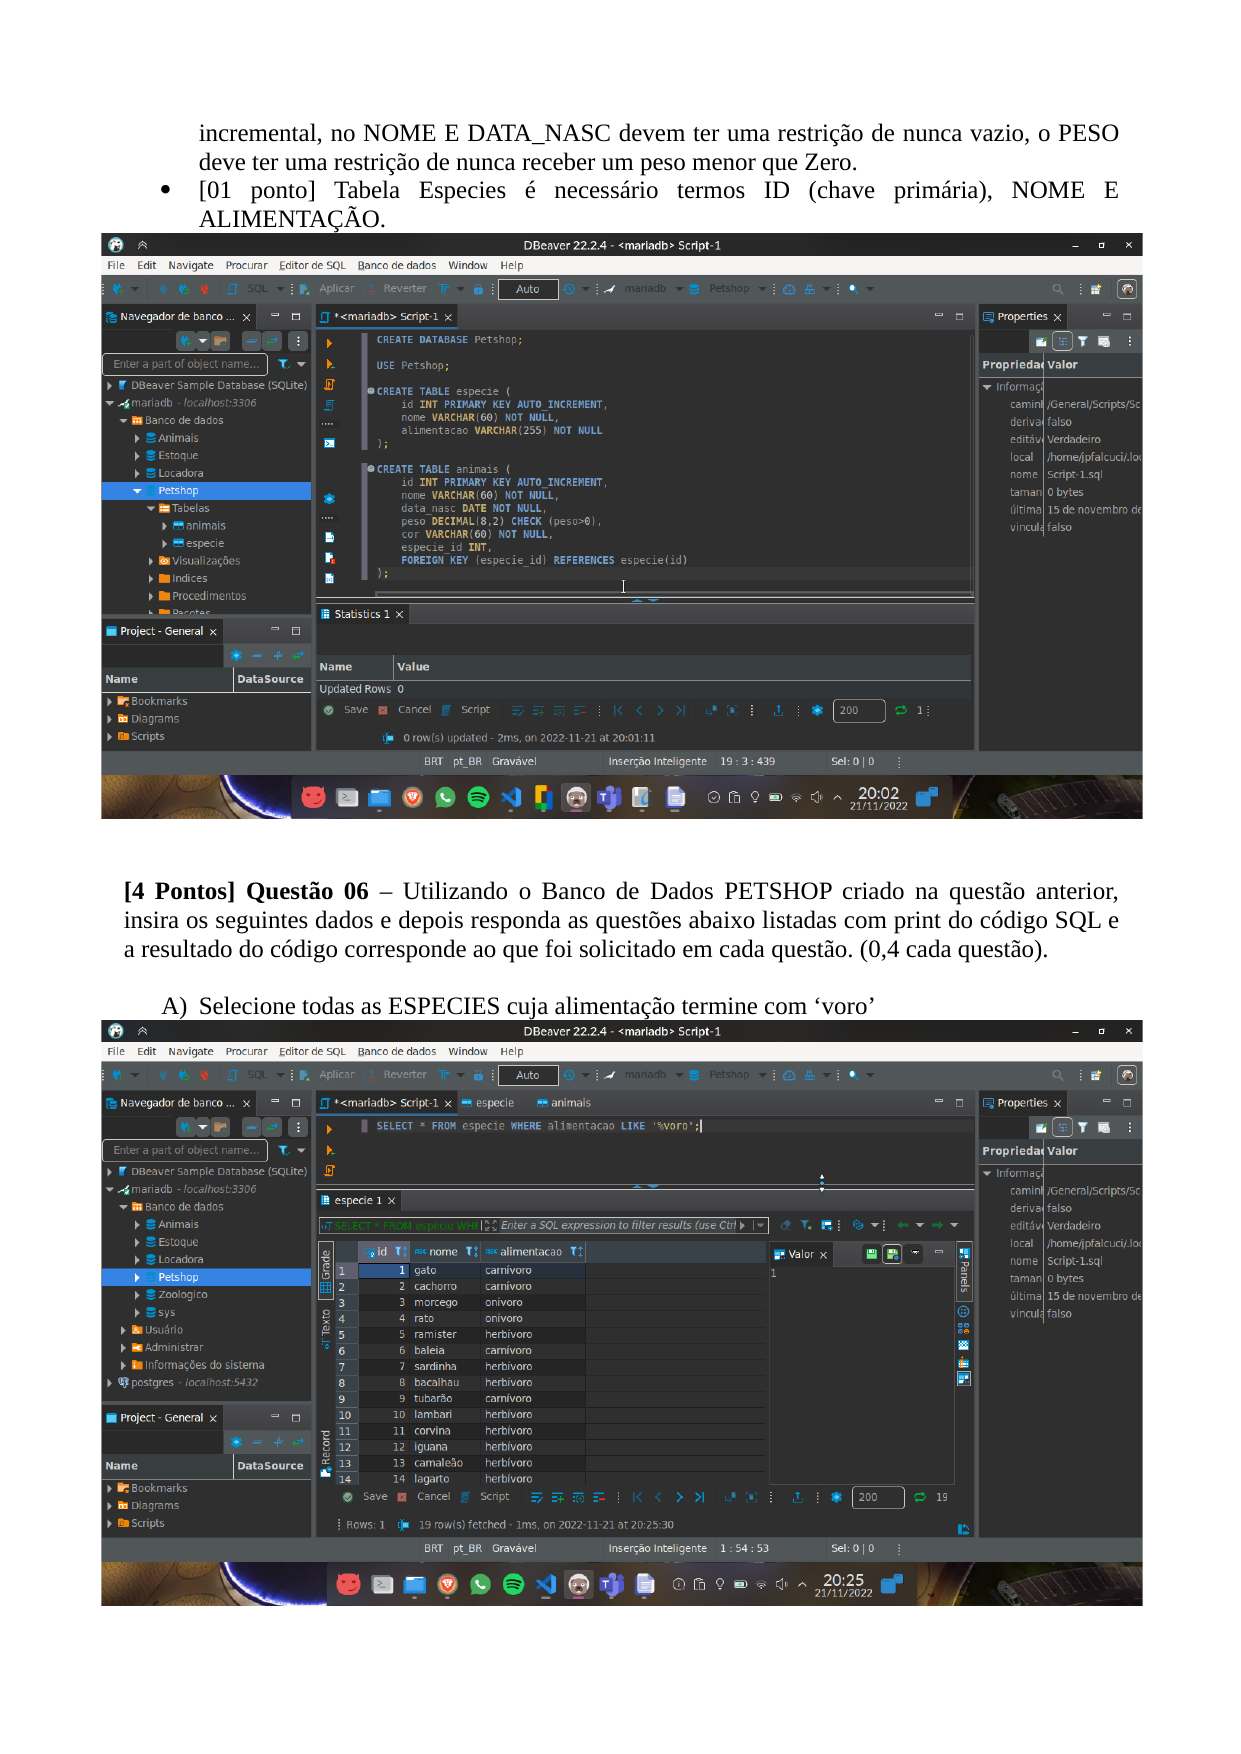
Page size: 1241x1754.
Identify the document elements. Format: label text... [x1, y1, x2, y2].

picture [101, 233, 1143, 819]
list [01 ponto] Tabela Especies é necessário termos ID (chave primária), NOME E ALIMENTAÇÃO. [161, 176, 1120, 233]
text [4 Pontos] Questão 06 – Utilizando o Banco de Dados PETSHOP criado na questão anterior, insira os seguintes dados e depois responda as questões abaixo listadas com print do código SQL e a resultado do código corresponde ao que foi solicitado em cada questão. (0,4 cada questão). [123, 876, 1120, 962]
list Selecione todas as ESPECIES cuja alimentação termine com ‘voro’ [161, 991, 1120, 1020]
picture [101, 1020, 1143, 1606]
list incremental, no NOME E DATA_NASC devem ter uma restrição de nunca vazio, o PESO deve ter uma restrição de nunca receber um peso menor que Zero. [161, 118, 1120, 176]
